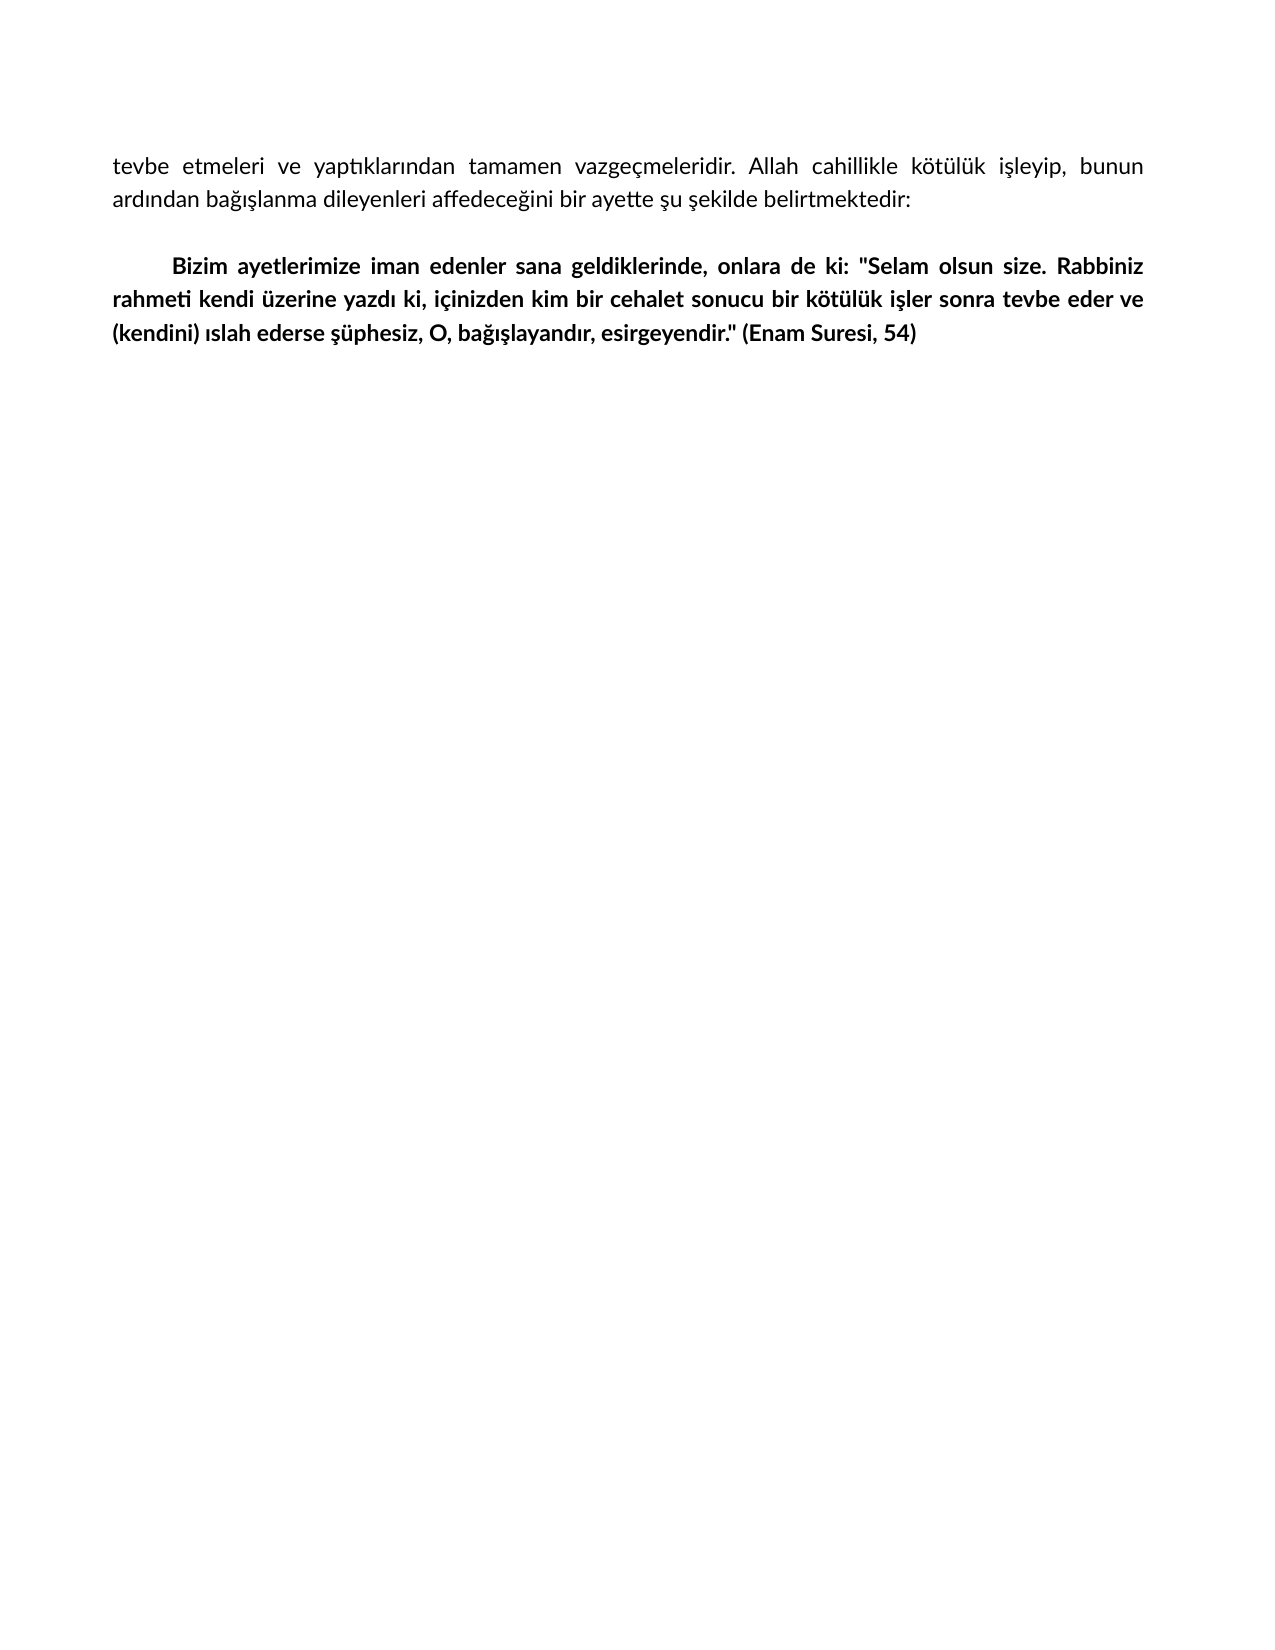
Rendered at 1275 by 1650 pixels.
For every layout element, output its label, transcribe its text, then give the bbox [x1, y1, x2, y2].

text Bizim ayetlerimize iman edenler sana geldiklerinde, onlara de ki: "Selam olsun size. Rabbiniz rahmeti kendi üzerine yazdı ki, içinizden kim bir cehalet sonucu bir kötülük işler sonra tevbe eder ve (kendini) ıslah ederse şüphesiz, O, bağışlayandır, esirgeyendir." (Enam Suresi, 54) [112, 248, 1145, 348]
text tevbe etmeleri ve yaptıklarından tamamen vazgeçmeleridir. Allah cahillikle kötülük işleyip, bunun ardından bağışlanma dileyenleri affedeceğini bir ayette şu şekilde belirtmektedir: [112, 148, 1145, 214]
